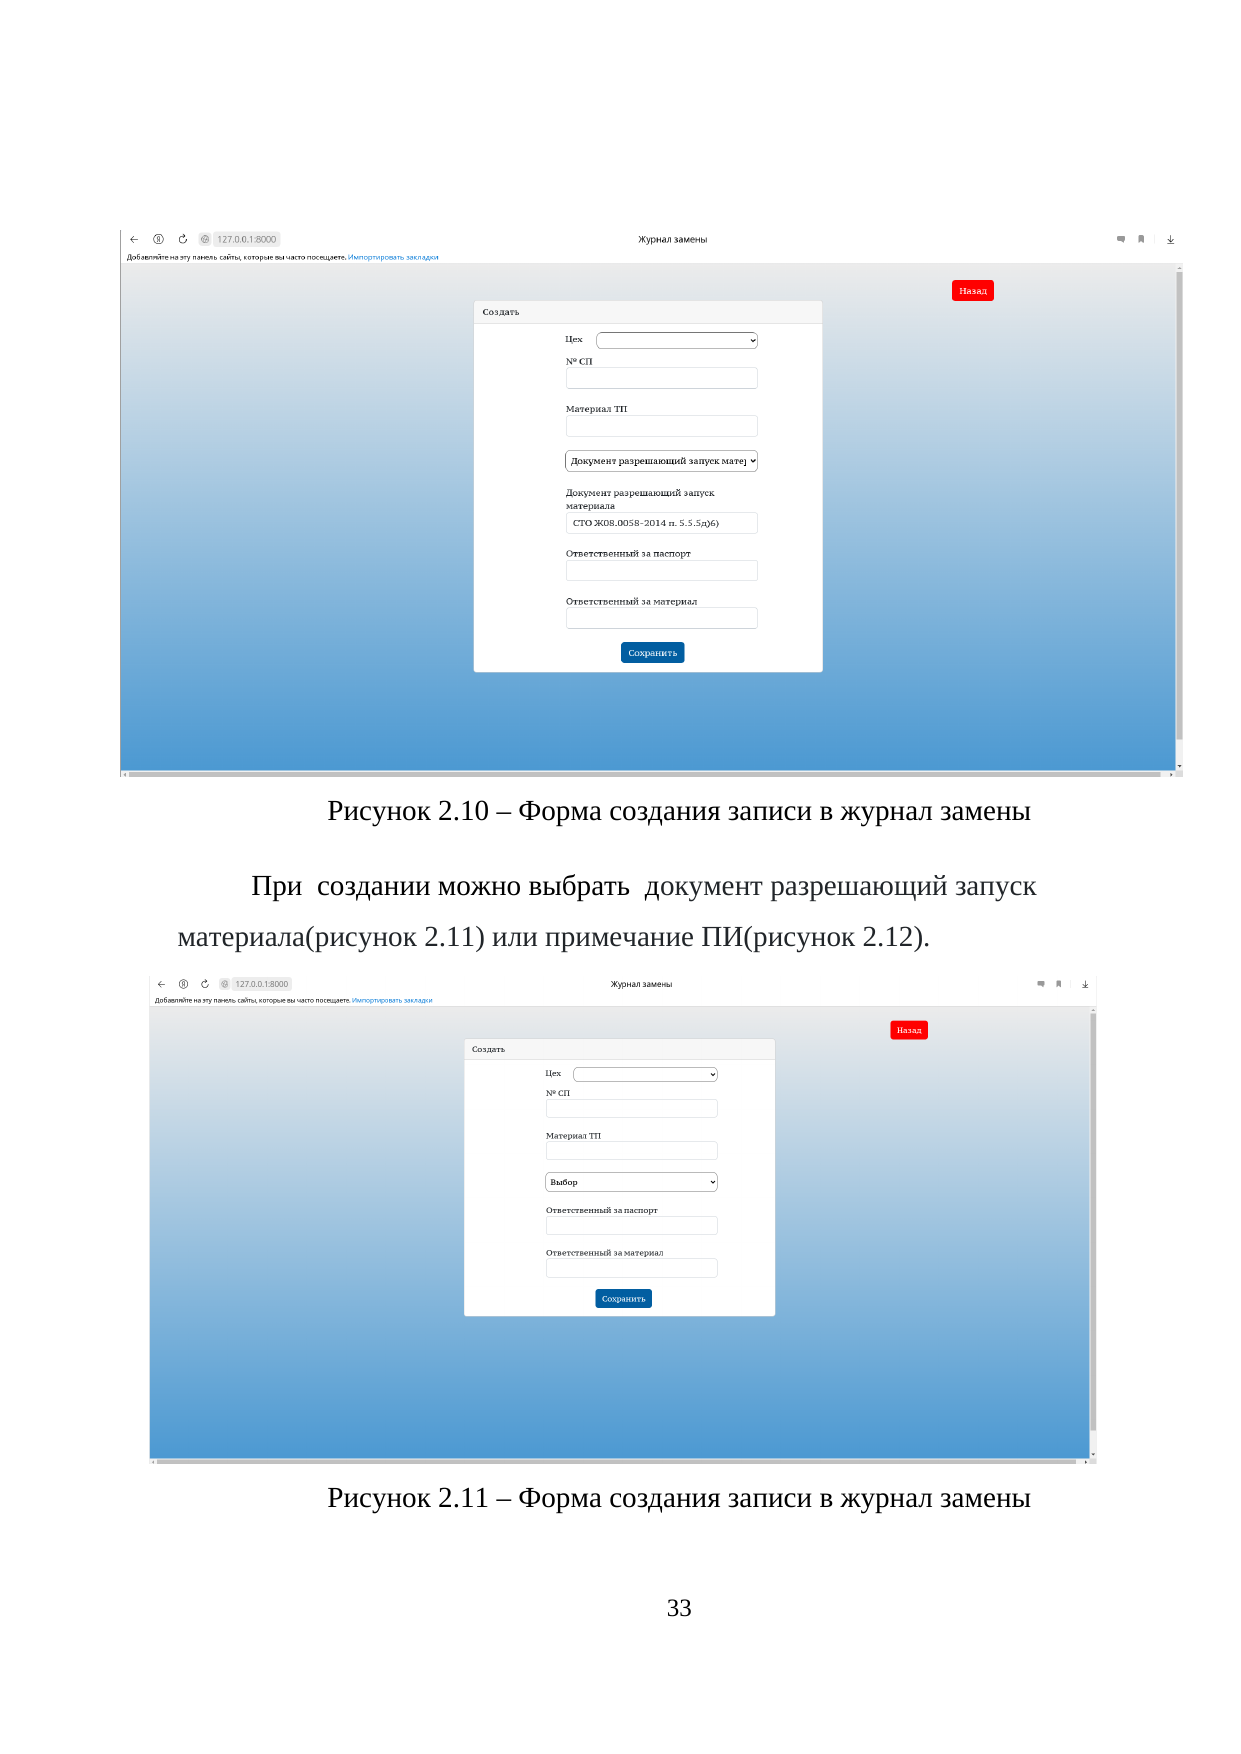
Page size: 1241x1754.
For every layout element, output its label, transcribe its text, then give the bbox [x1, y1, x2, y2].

text Рисунок 2.10 – Форма создания записи в журнал замены [177, 777, 1181, 827]
picture [120, 230, 1183, 777]
text Рисунок 2.11 – Форма создания записи в журнал замены [177, 994, 1181, 1514]
picture [149, 976, 1097, 1464]
text При создании можно выбрать документ разрешающий запуск материала(рисунок 2.11) или примечание ПИ(рисунок 2.12). [177, 868, 1181, 952]
